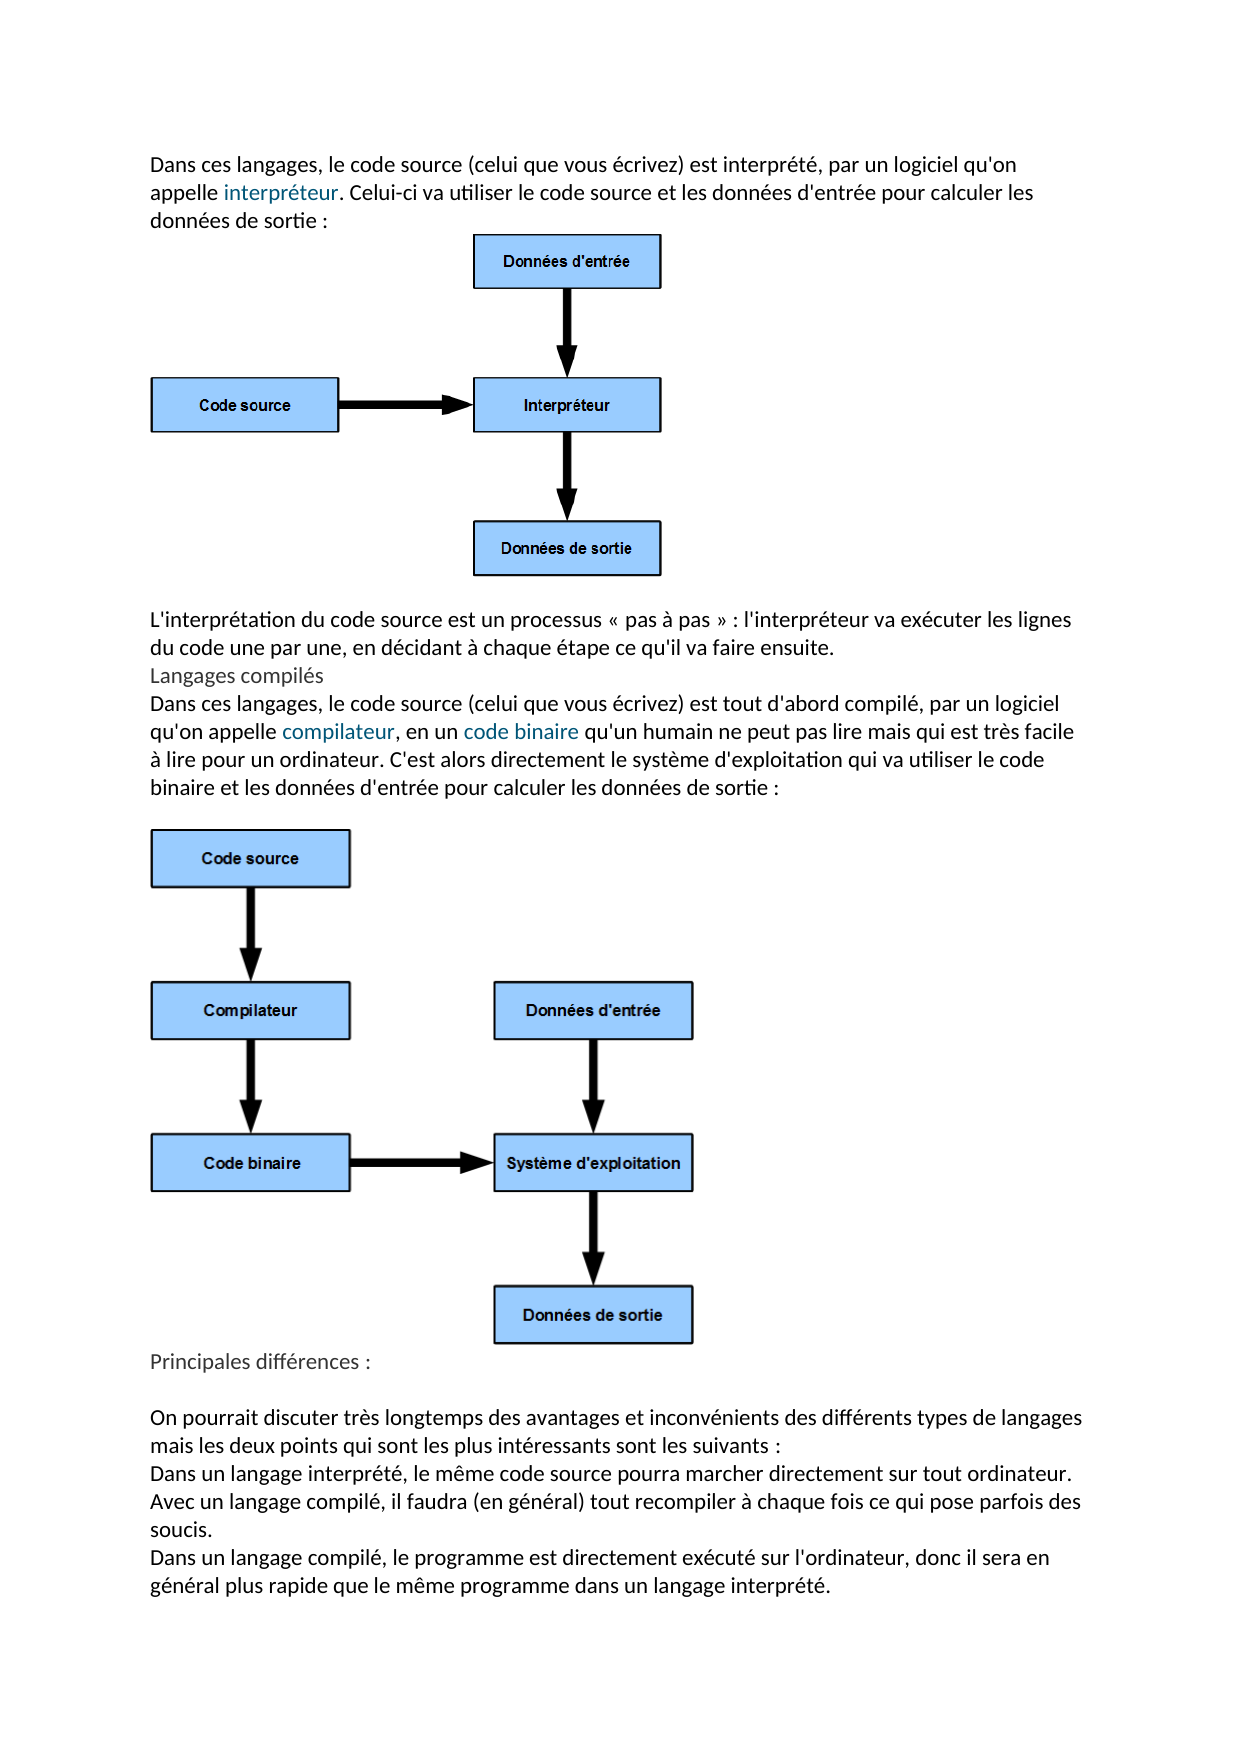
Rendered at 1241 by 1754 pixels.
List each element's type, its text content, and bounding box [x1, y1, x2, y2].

text Langages compilés [150, 661, 1090, 689]
text Dans un langage interprété, le même code source pourra marcher directement sur tout ordinateur. Avec un langage compilé, il faudra (en général) tout recompiler à chaque fois ce qui pose parfois des soucis. [150, 1459, 1090, 1543]
picture [150, 829, 697, 1347]
text Dans un langage compilé, le programme est directement exécuté sur l'ordinateur, donc il sera en général plus rapide que le même programme dans un langage interprété. [150, 1543, 1090, 1599]
text Dans ces langages, le code source (celui que vous écrivez) est tout d'abord compilé, par un logiciel qu'on appelle compilateur, en un code binaire qu'un humain ne peut pas lire mais qui est très facile à lire pour un ordinateur. C'est alors directement le système d'exploitation qui va utiliser le code binaire et les données d'entrée pour calculer les données de sortie : [150, 689, 1090, 801]
text Dans ces langages, le code source (celui que vous écrivez) est interprété, par un logiciel qu'on appelle interpréteur. Celui-ci va utiliser le code source et les données d'entrée pour calculer les données de sortie : [150, 150, 1090, 234]
text L'interprétation du code source est un processus « pas à pas » : l'interpréteur va exécuter les lignes du code une par une, en décidant à chaque étape ce qu'il va faire ensuite. [150, 605, 1090, 661]
text Principales différences : [150, 1347, 1090, 1375]
picture [150, 234, 663, 577]
text On pourrait discuter très longtemps des avantages et inconvénients des différents types de langages mais les deux points qui sont les plus intéressants sont les suivants : [150, 1403, 1090, 1459]
